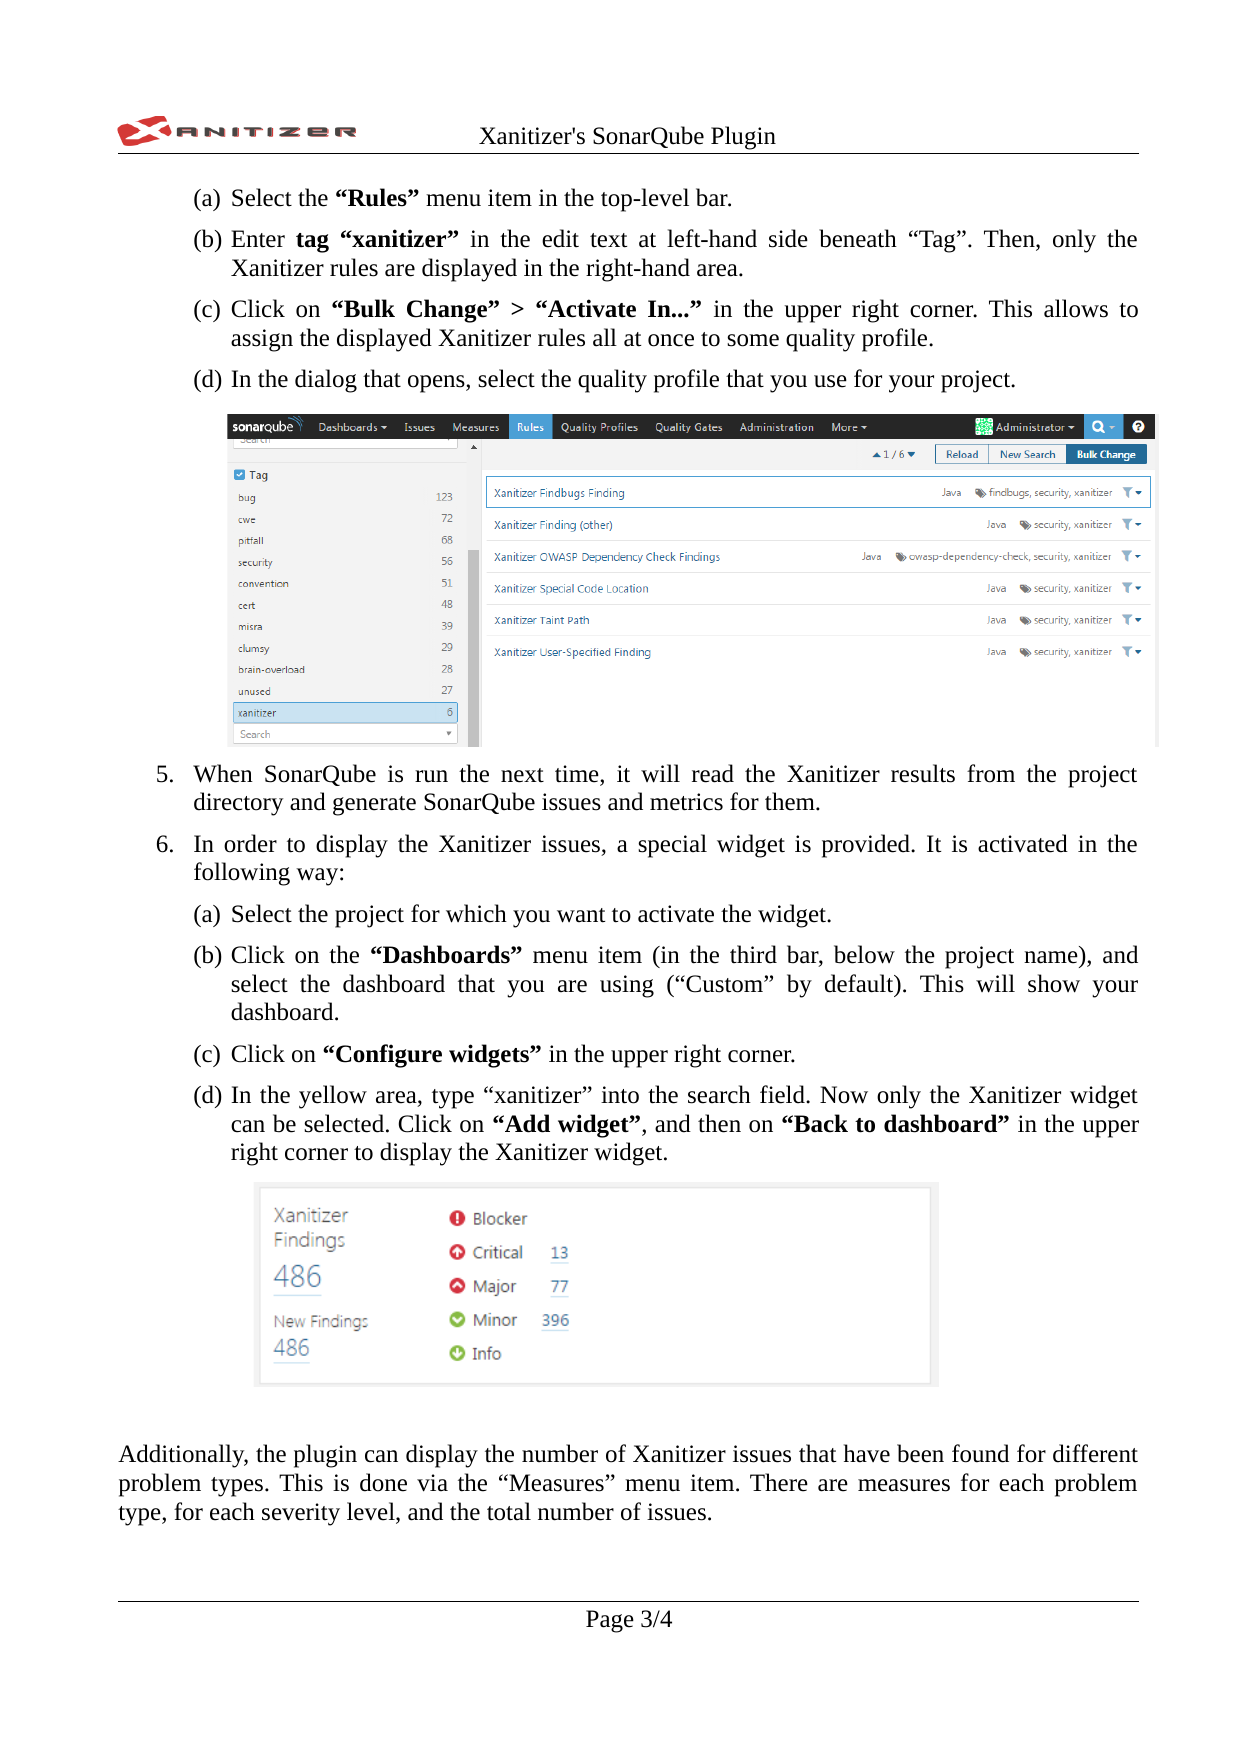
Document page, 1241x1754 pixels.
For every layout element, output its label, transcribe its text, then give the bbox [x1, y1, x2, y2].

list In the dialog that opens, select the quality profile that you use for your project. [193, 364, 1139, 393]
list Click on the “Dashboards” menu item (in the third bar, below the project name), and select the dashboard that you are using (“Custom” by default). This will show your dashboard. [193, 940, 1139, 1026]
list Click on “Configure widgets” in the upper right corner. [193, 1039, 1139, 1067]
picture [253, 1182, 939, 1387]
picture [227, 414, 1159, 747]
list Enter tag “xanitizer” in the edit text at left-hand side beneath “Tag”. Then, only the Xanitizer rules are displayed in the right-hand area. [193, 224, 1139, 282]
picture [117, 116, 356, 146]
text Additionally, the plugin can display the number of Xanitizer issues that have been found for different problem types. This is done via the “Measures” menu item. There are measures for each problem type, for each severity level, and the total number of issues. [118, 1439, 1139, 1526]
list Select the “Rules” menu item in the top-level bar. [193, 183, 1139, 212]
list When SonarQube is run the next time, it will read the Xanitizer results from the project directory and generate SonarQube issues and metrics for them. [156, 406, 1139, 816]
list In order to display the Xanitizer issues, a special widget is provided. It is activated in the following way: [156, 829, 1139, 886]
list In the yellow area, type “xanitizer” into the search field. Now only the Xanitizer widget can be selected. Click on “Add widget”, and then on “Back to dashboard” in the upper right corner to display the Xanitizer widget. [193, 1080, 1139, 1166]
list Select the project for which you want to activate the widget. [193, 899, 1139, 927]
list Click on “Bulk Change” > “Activate In...” in the upper right corner. This allows to assign the displayed Xanitizer rules all at once to some quality profile. [193, 294, 1139, 352]
